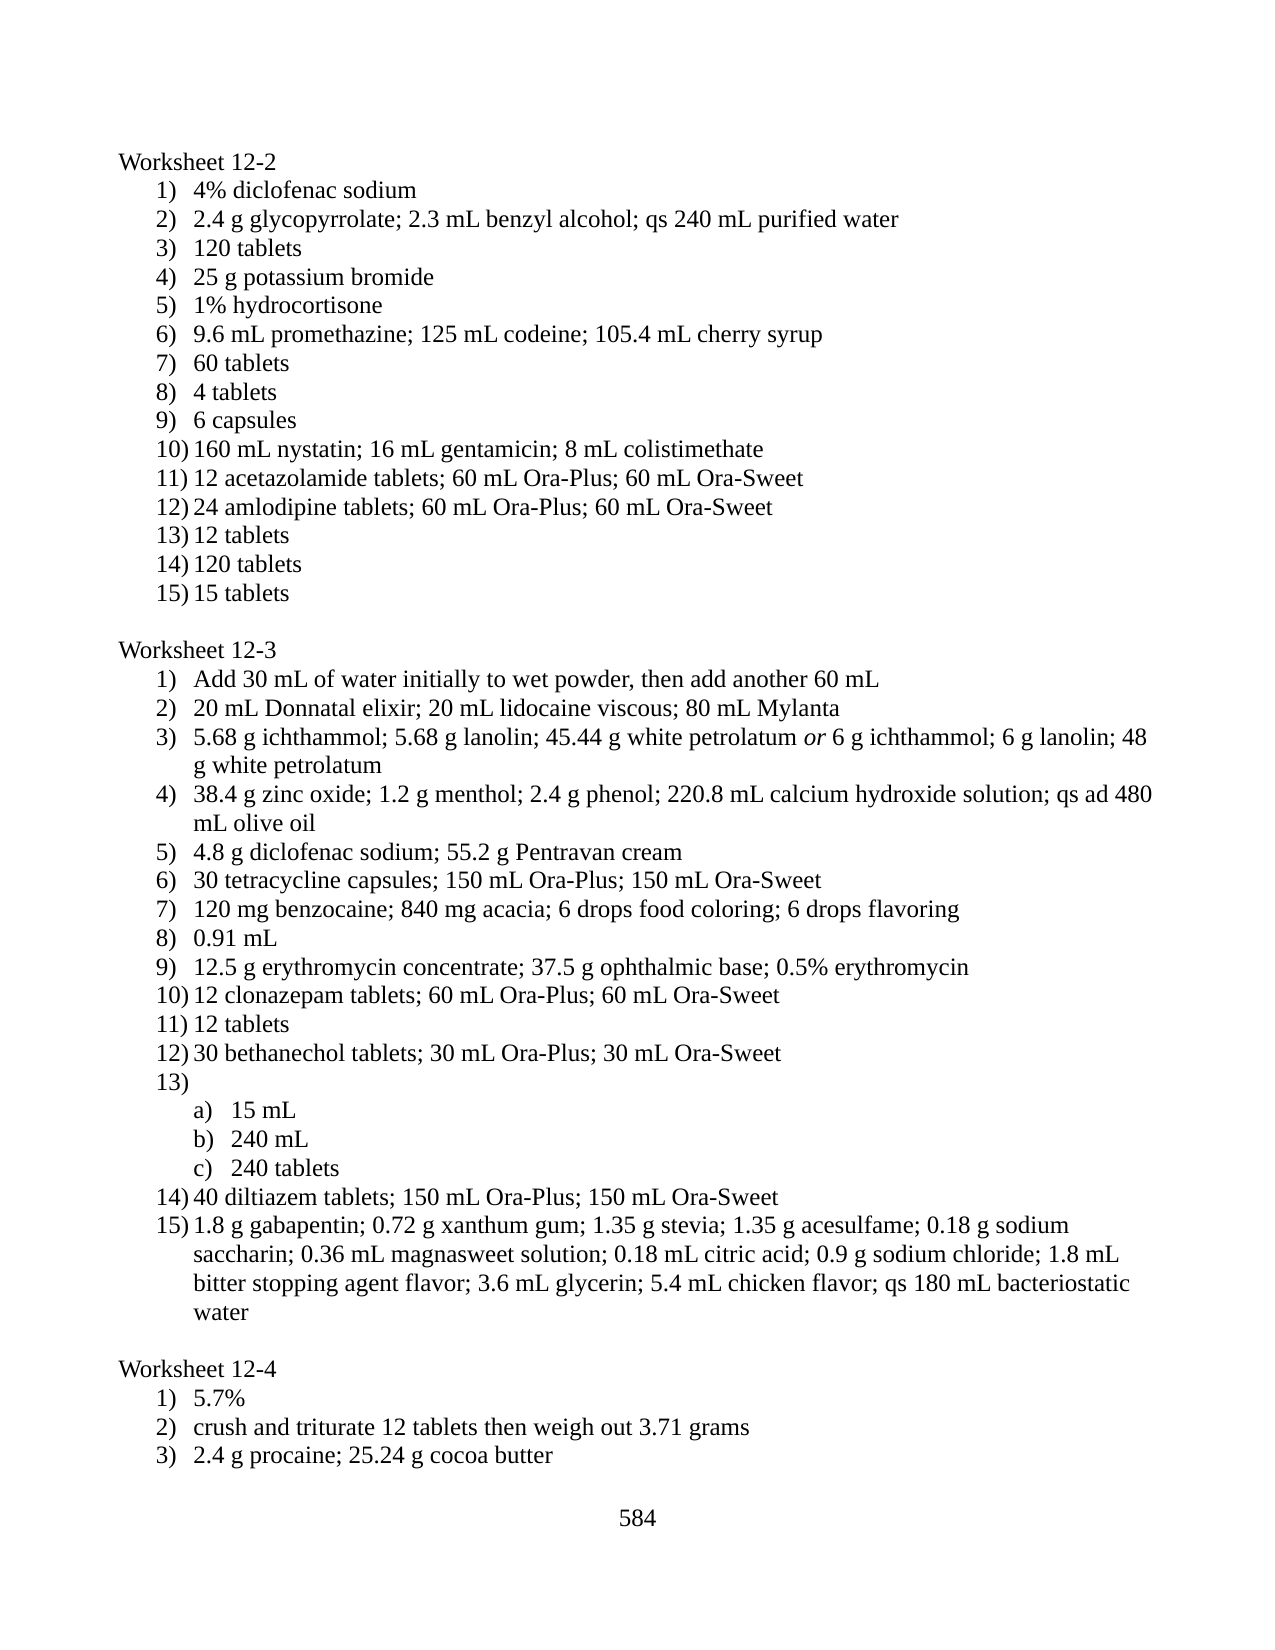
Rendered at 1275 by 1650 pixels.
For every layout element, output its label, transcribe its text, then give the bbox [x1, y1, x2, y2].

list 40 diltiazem tablets; 150 mL Ora-Plus; 150 mL Ora-Sweet [156, 1182, 1157, 1211]
list 160 mL nystatin; 16 mL gentamicin; 8 mL colistimethate [156, 434, 1157, 463]
list 12.5 g erythromycin concentrate; 37.5 g ophthalmic base; 0.5% erythromycin [156, 952, 1157, 981]
list 4 tablets [156, 377, 1157, 406]
list 240 tablets [193, 1153, 1157, 1182]
list 5.7% [156, 1383, 1157, 1412]
list 12 clonazepam tablets; 60 mL Ora-Plus; 60 mL Ora-Sweet [156, 981, 1157, 1009]
list 2.4 g procaine; 25.24 g cocoa butter [156, 1441, 1157, 1469]
text Worksheet 12-4 [118, 1354, 1157, 1383]
list 6 capsules [156, 406, 1157, 434]
list 4% diclofenac sodium [156, 176, 1157, 204]
list 12 tablets [156, 1009, 1157, 1038]
list 4.8 g diclofenac sodium; 55.2 g Pentravan cream [156, 837, 1157, 866]
list 9.6 mL promethazine; 125 mL codeine; 105.4 mL cherry syrup [156, 319, 1157, 348]
list 15 mL [193, 1096, 1157, 1124]
list 30 bethanechol tablets; 30 mL Ora-Plus; 30 mL Ora-Sweet [156, 1038, 1157, 1067]
list crush and triturate 12 tablets then weigh out 3.71 grams [156, 1412, 1157, 1441]
list 30 tetracycline capsules; 150 mL Ora-Plus; 150 mL Ora-Sweet [156, 866, 1157, 894]
list 2.4 g glycopyrrolate; 2.3 mL benzyl alcohol; qs 240 mL purified water [156, 204, 1157, 233]
list 20 mL Donnatal elixir; 20 mL lidocaine viscous; 80 mL Mylanta [156, 693, 1157, 722]
list 120 mg benzocaine; 840 mg acacia; 6 drops food coloring; 6 drops flavoring [156, 894, 1157, 923]
list Add 30 mL of water initially to wet powder, then add another 60 mL [156, 664, 1157, 693]
list 240 mL [193, 1124, 1157, 1153]
list 120 tablets [156, 233, 1157, 262]
list 0.91 mL [156, 923, 1157, 952]
list 15 tablets [156, 578, 1157, 607]
list 5.68 g ichthammol; 5.68 g lanolin; 45.44 g white petrolatum or 6 g ichthammol; 6 g lanolin; 48 g white petrolatum [156, 722, 1157, 779]
list 12 tablets [156, 521, 1157, 549]
list 12 acetazolamide tablets; 60 mL Ora-Plus; 60 mL Ora-Sweet [156, 463, 1157, 492]
list 120 tablets [156, 549, 1157, 578]
list 1% hydrocortisone [156, 291, 1157, 319]
list 24 amlodipine tablets; 60 mL Ora-Plus; 60 mL Ora-Sweet [156, 492, 1157, 521]
text Worksheet 12-2 [118, 147, 1157, 176]
list 25 g potassium bromide [156, 262, 1157, 291]
list 38.4 g zinc oxide; 1.2 g menthol; 2.4 g phenol; 220.8 mL calcium hydroxide solution; qs ad 480 mL olive oil [156, 779, 1157, 837]
list 1.8 g gabapentin; 0.72 g xanthum gum; 1.35 g stevia; 1.35 g acesulfame; 0.18 g sodium saccharin; 0.36 mL magnasweet solution; 0.18 mL citric acid; 0.9 g sodium chloride; 1.8 mL bitter stopping agent flavor; 3.6 mL glycerin; 5.4 mL chicken flavor; qs 180 mL bacteriostatic water [156, 1211, 1157, 1326]
text Worksheet 12-3 [118, 636, 1157, 664]
list 60 tablets [156, 348, 1157, 377]
